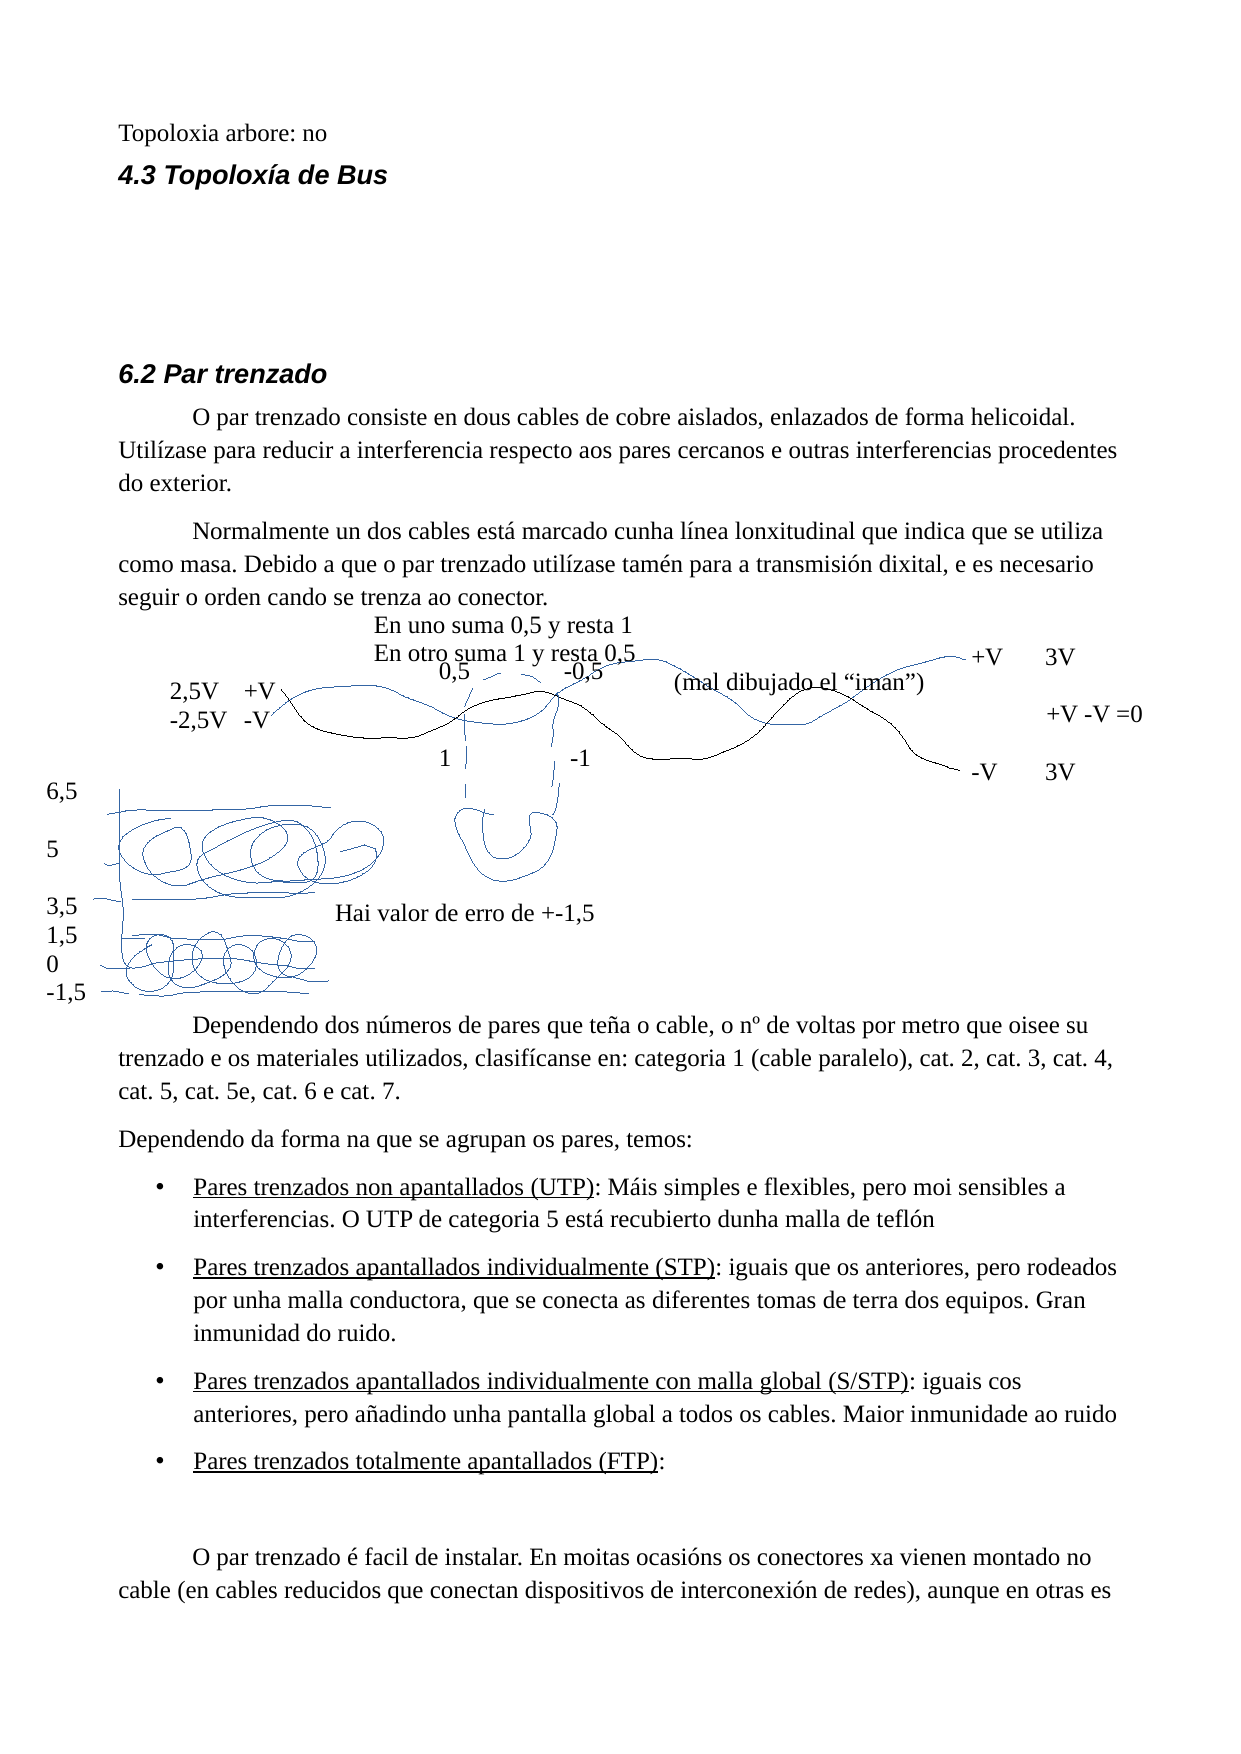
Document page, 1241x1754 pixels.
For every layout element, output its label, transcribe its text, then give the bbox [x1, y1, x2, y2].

text O par trenzado consiste en dous cables de cobre aislados, enlazados de forma helicoidal. Utilízase para reducir a interferencia respecto aos pares cercanos e outras interferencias procedentes do exterior. [118, 402, 1122, 497]
subtitle 6.2 Par trenzado [118, 358, 1122, 390]
list Pares trenzados non apantallados (UTP): Máis simples e flexibles, pero moi sensibles a interferencias. O UTP de categoria 5 está recubierto dunha malla de teflón [156, 1172, 1122, 1233]
list Pares trenzados apantallados individualmente (STP): iguais que os anteriores, pero rodeados por unha malla conductora, que se conecta as diferentes tomas de terra dos equipos. Gran inmunidad do ruido. [156, 1252, 1122, 1347]
text Topoloxia arbore: no [118, 118, 1122, 147]
list Pares trenzados totalmente apantallados (FTP): [156, 1446, 1122, 1475]
text Dependendo dos números de pares que teña o cable, o nº de voltas por metro que oisee su trenzado e os materiales utilizados, clasifícanse en: categoria 1 (cable paralelo), cat. 2, cat. 3, cat. 4, cat. 5, cat. 5e, cat. 6 e cat. 7. [118, 1010, 1122, 1105]
text O par trenzado é facil de instalar. En moitas ocasións os conectores xa vienen montado no cable (en cables reducidos que conectan dispositivos de interconexión de redes), aunque en otras es [118, 1542, 1122, 1603]
text Dependendo da forma na que se agrupan os pares, temos: [118, 1124, 1122, 1153]
subtitle 4.3 Topoloxía de Bus [118, 159, 1122, 191]
list Pares trenzados apantallados individualmente con malla global (S/STP): iguais cos anteriores, pero añadindo unha pantalla global a todos os cables. Maior inmunidade ao ruido [156, 1366, 1122, 1428]
text Normalmente un dos cables está marcado cunha línea lonxitudinal que indica que se utiliza como masa. Debido a que o par trenzado utilízase tamén para a transmisión dixital, e es necesario seguir o orden cando se trenza ao conector. [118, 516, 1122, 611]
